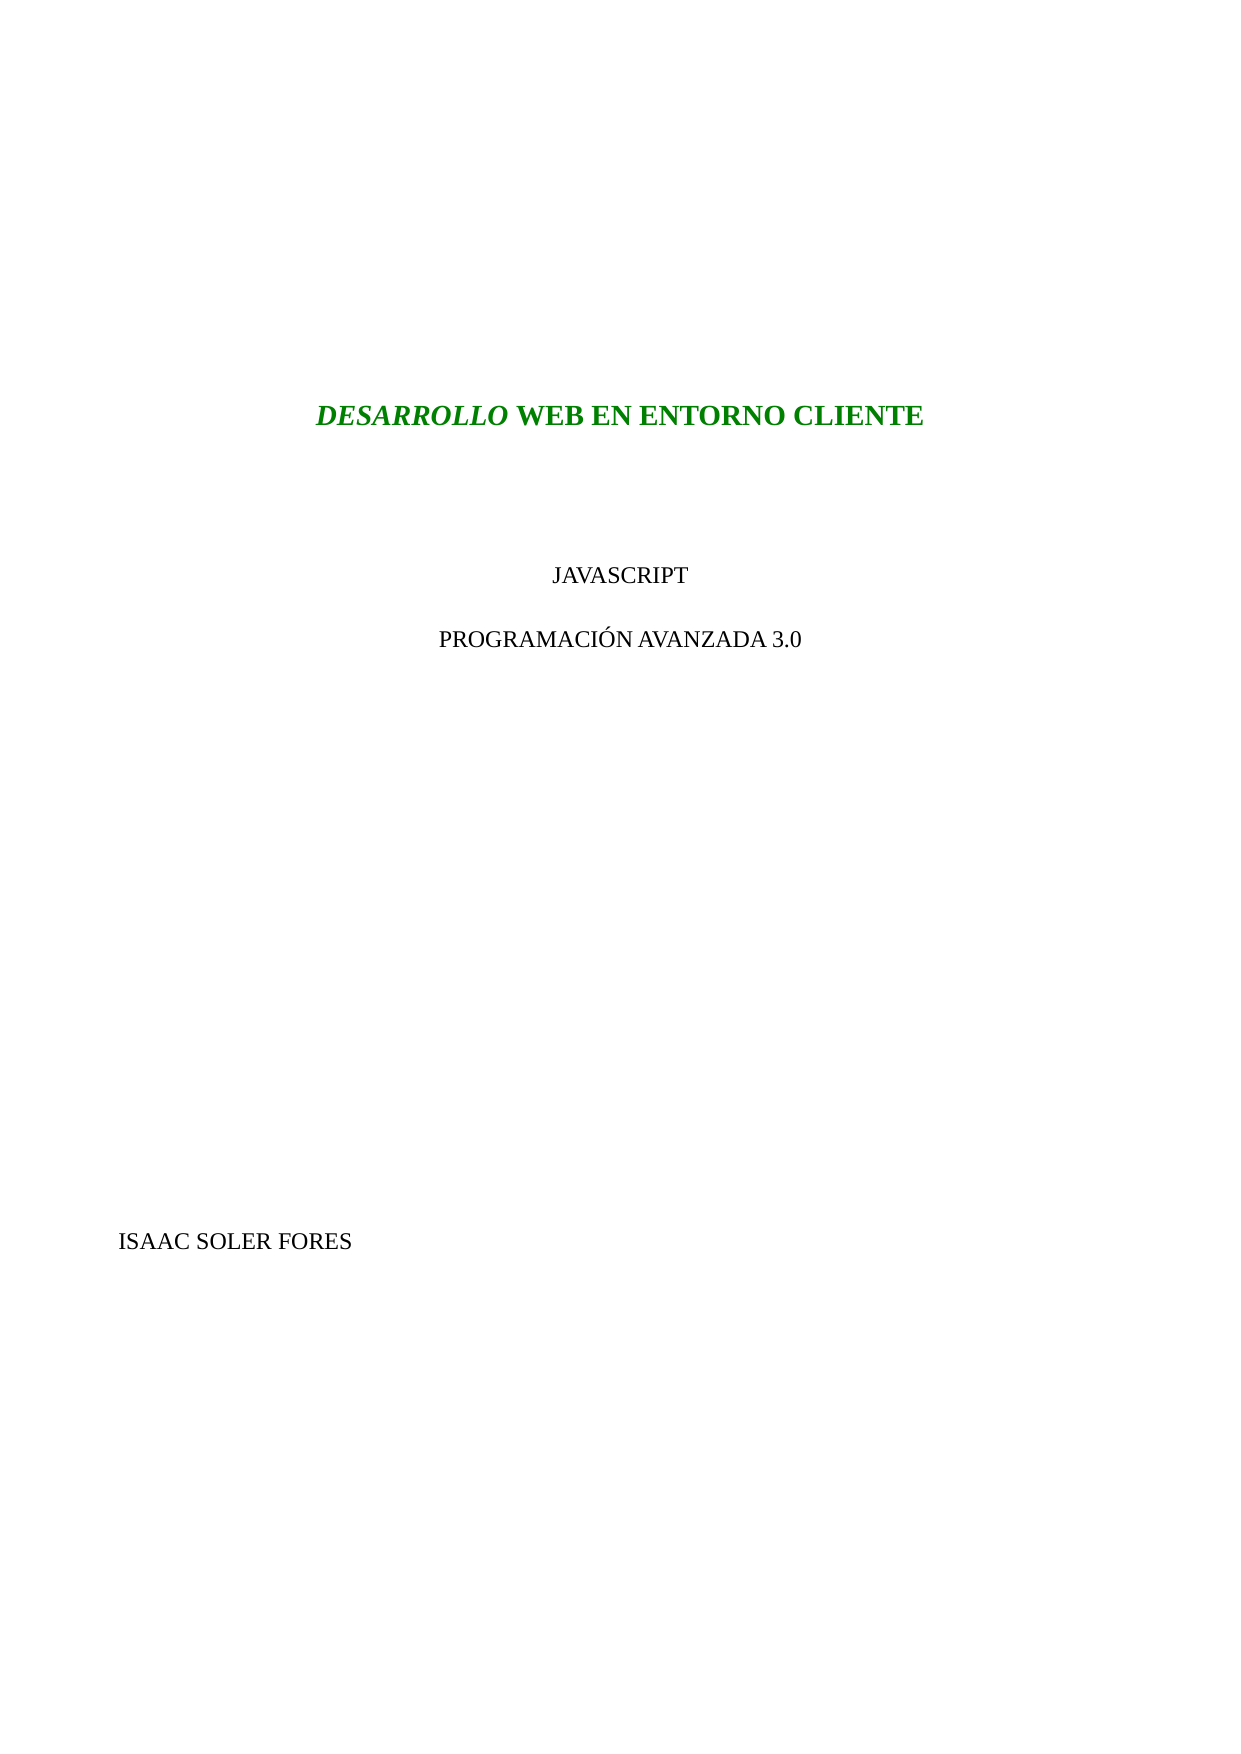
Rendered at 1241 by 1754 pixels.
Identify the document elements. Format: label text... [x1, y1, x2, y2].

text DESARROLLO WEB EN ENTORNO CLIENTE [118, 398, 1122, 432]
text JAVASCRIPT [118, 561, 1122, 589]
text ISAAC SOLER FORES [118, 1227, 1122, 1255]
text PROGRAMACIÓN AVANZADA 3.0 [118, 624, 1122, 652]
